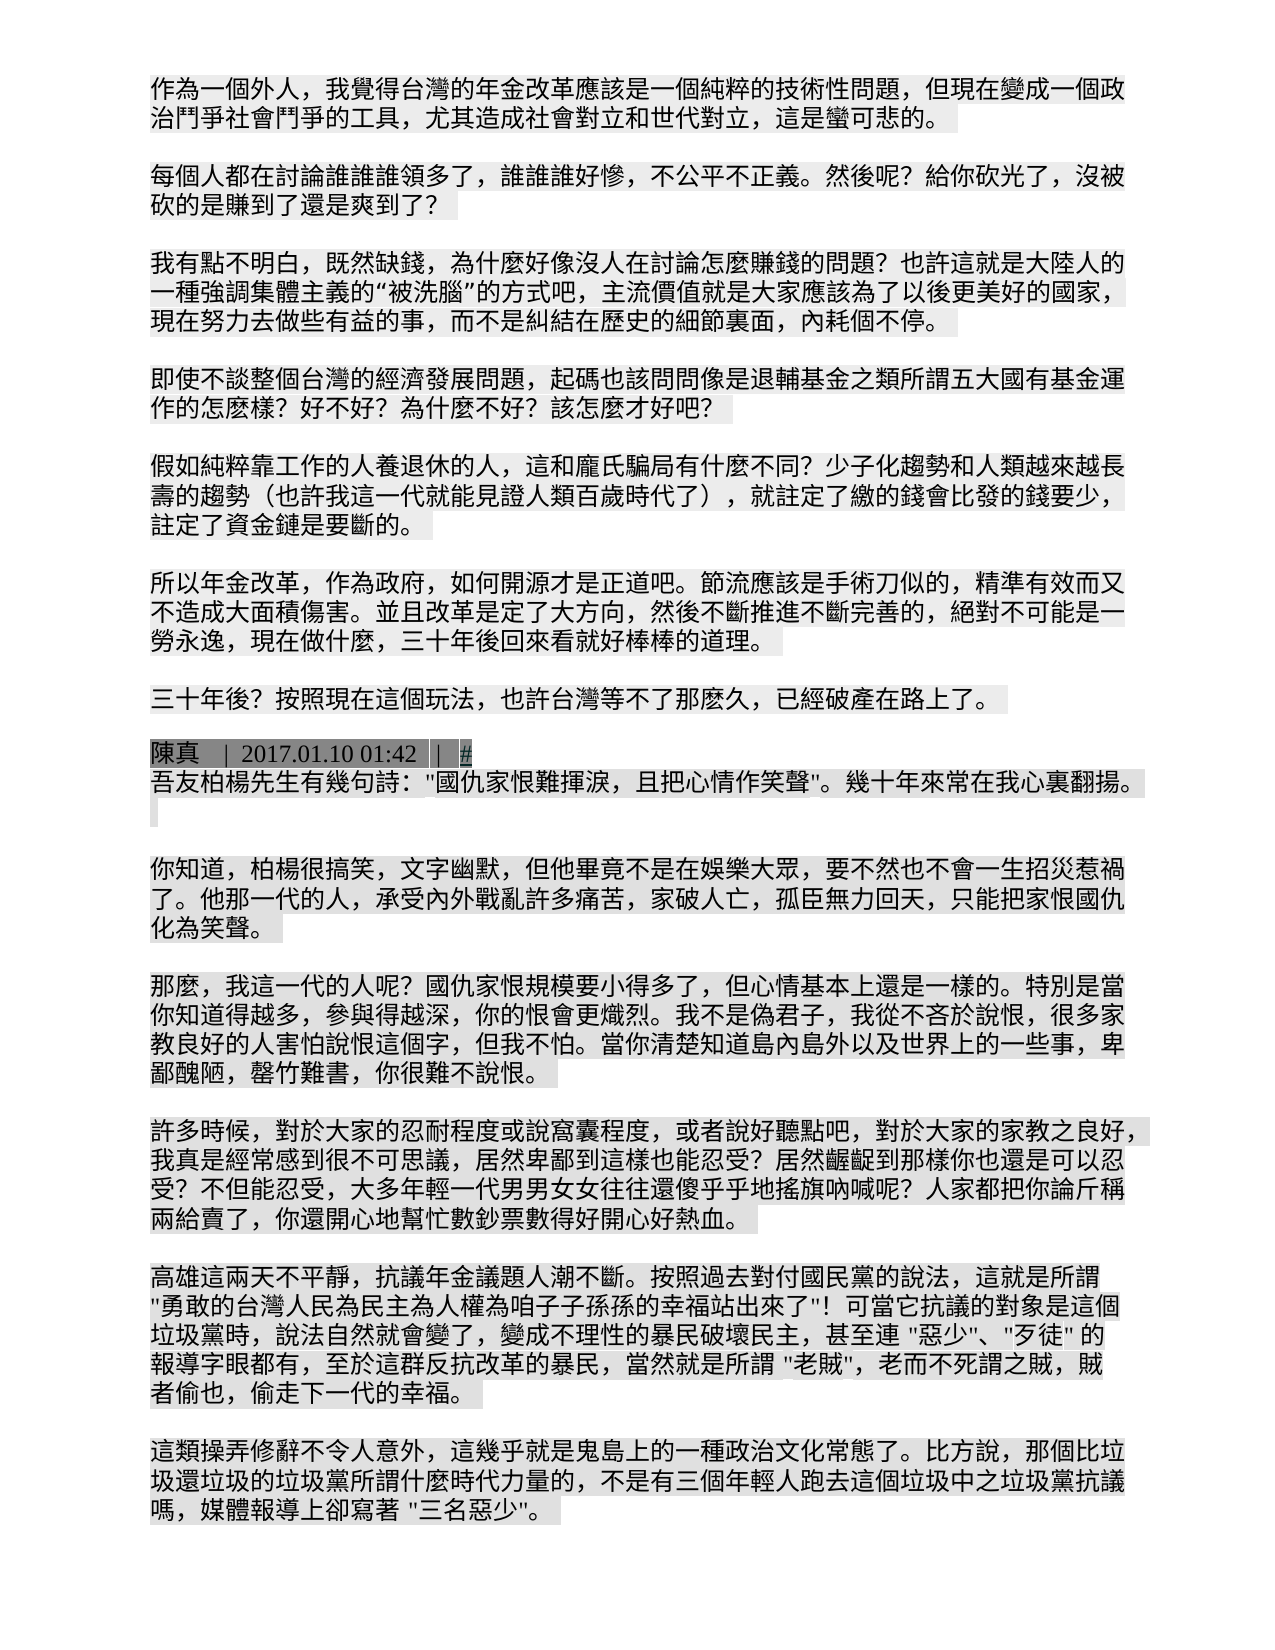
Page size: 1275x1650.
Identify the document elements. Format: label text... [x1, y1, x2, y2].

text 作為一個外人，我覺得台灣的年金改革應該是一個純粹的技術性問題，但現在變成一個政治鬥爭社會鬥爭的工具，尤其造成社會對立和世代對立，這是蠻可悲的。 每個人都在討論誰誰誰領多了，誰誰誰好慘，不公平不正義。然後呢？給你砍光了，沒被砍的是賺到了還是爽到了？ 我有點不明白，既然缺錢，為什麼好像沒人在討論怎麼賺錢的問題？也許這就是大陸人的一種強調集體主義的“被洗腦”的方式吧，主流價值就是大家應該為了以後更美好的國家，現在努力去做些有益的事，而不是糾結在歷史的細節裏面，內耗個不停。 即使不談整個台灣的經濟發展問題，起碼也該問問像是退輔基金之類所謂五大國有基金運作的怎麽樣？好不好？為什麼不好？該怎麼才好吧？ 假如純粹靠工作的人養退休的人，這和龐氏騙局有什麼不同？少子化趨勢和人類越來越長壽的趨勢（也許我這一代就能見證人類百歲時代了），就註定了繳的錢會比發的錢要少，註定了資金鏈是要斷的。 所以年金改革，作為政府，如何開源才是正道吧。節流應該是手術刀似的，精準有效而又不造成大面積傷害。並且改革是定了大方向，然後不斷推進不斷完善的，絕對不可能是一勞永逸，現在做什麼，三十年後回來看就好棒棒的道理。 三十年後？按照現在這個玩法，也許台灣等不了那麽久，已經破產在路上了。 [150, 75, 1125, 714]
text 陳真 | 2017.01.10 01:42 | # [150, 739, 1125, 768]
text 吾友柏楊先生有幾句詩："國仇家恨難揮淚，且把心情作笑聲"。幾十年來常在我心裏翻揚。 你知道，柏楊很搞笑，文字幽默，但他畢竟不是在娛樂大眾，要不然也不會一生招災惹禍了。他那一代的人，承受內外戰亂許多痛苦，家破人亡，孤臣無力回天，只能把家恨國仇化為笑聲。 那麼，我這一代的人呢？國仇家恨規模要小得多了，但心情基本上還是一樣的。特別是當你知道得越多，參與得越深，你的恨會更熾烈。我不是偽君子，我從不吝於說恨，很多家教良好的人害怕說恨這個字，但我不怕。當你清楚知道島內島外以及世界上的一些事，卑鄙醜陋，罄竹難書，你很難不說恨。 許多時候，對於大家的忍耐程度或說窩囊程度，或者說好聽點吧，對於大家的家教之良好，我真是經常感到很不可思議，居然卑鄙到這樣也能忍受？居然齷齪到那樣你也還是可以忍受？不但能忍受，大多年輕一代男男女女往往還傻乎乎地搖旗吶喊呢？人家都把你論斤稱兩給賣了，你還開心地幫忙數鈔票數得好開心好熱血。 高雄這兩天不平靜，抗議年金議題人潮不斷。按照過去對付國民黨的說法，這就是所謂 "勇敢的台灣人民為民主為人權為咱子子孫孫的幸福站出來了"！可當它抗議的對象是這個垃圾黨時，說法自然就會變了，變成不理性的暴民破壞民主，甚至連 "惡少"、"歹徒" 的報導字眼都有，至於這群反抗改革的暴民，當然就是所謂 "老賊"，老而不死謂之賊，賊者偷也，偷走下一代的幸福。 這類操弄修辭不令人意外，這幾乎就是鬼島上的一種政治文化常態了。比方說，那個比垃圾還垃圾的垃圾黨所謂什麼時代力量的，不是有三個年輕人跑去這個垃圾中之垃圾黨抗議嗎，媒體報導上卻寫著 "三名惡少"。 至於完完全全就是跟黑幫沒兩樣的東廠走狗組織，所謂 "不當黨產委員會"，不是有個民眾去潑糞嗎，媒體報導卻說，"歹徒當場落網"。 但是，向來由一堆大小垃圾黨所政治動員的、暴力與違法程度遠比這嚴重千百倍的，卻被描繪成人民抗暴可歌可泣的典範，然後主流媒體就會開始造神，透過極大量的鎂光聚焦與曝光抬舉，製造出一大堆社運明星、名嘴、名醫、名教授、名作家等等等，抬舉他們的一言一行一舉一動，就連他們晚上睡覺抱著什麼樣圖案的可愛枕頭，都是社會大眾被迫必須聆聽、知曉與膜拜的事項，好多小女生小護士簡直都要愛死他們了；然後，這些混蛋們就會一個個地成為擁有實質權力的各界 "領袖"，呼風喚雨，彷彿我們今天之所以還能有一口飯吃，全得感謝這些理想家的奉獻。 這類修辭操弄並不令人意外。這兩天讓我有點意外的是，面對這麼少數、並且相對平和的抗議群眾，很多幾乎都已年近花甲，溫吞有禮，而陳菊主政的高雄市政府竟然動用佈滿千百個極其危險的鋒利刀片的鐵絲網與鐵蒺藜(俗稱滾地龍)，徹底阻擋群眾的接近，還說這是為了捍衛民主理性溝通、保護建築物云云。 反對者說，這種刀片滾地龍是戒嚴時期才有的防暴裝置，乃是非常野蠻落後的一種象徵。但我跟各位說，打從戒嚴時期的第一場群眾抗爭開始，八零年代我參與過數百場激烈街頭抗爭，跨過無數的鐵絲網，踩遍無數的滾地龍，我從未見這樣一種佈滿鋒利刀片的鎮暴器材。也許曾經有，而我沒有特別注意，但在我幾百次的街頭抗爭印象中，確實不記得見過這樣一種強烈視群眾為敵的防暴裝置。 這個垃圾黨不是整天歌頌群眾抗爭嗎？居然連這樣一種東西也搬出來。我知道這是陳菊的意思。陳菊在過去黑暗歲月中飽受國民黨身心凌虐，過去長久以來於我私人有恩有情，待我不薄，因此我實在很不想公開罵她，畢竟她始終都不是一個壞人；只是我實在很不明白，權力真的有那麼迷人嗎？果真能使人變了個模樣？ 難道她不知道，很多珍貴的東西是不應該賣的？難道她不知道她這十幾年來這樣那樣的一些不當作為與敗德(例如故意抹黑栽贓乾乾淨淨正正直直的黃俊英，藉以讓自己當選高雄市長)，表面上好像是一種勝利與得逞，事實上卻只是在糟踏自己，使自己曾經有過的美好失去光彩，失去意義，失去人們應有的尊敬。 最近換了工作，有個護士突然說覺得我很幽默，我一頭霧水，我才剛來兩天，總共才講了幾句話，我幽了什麼默？不過我沒多問就是，只回答了一句，"不會啊，我相當沉重的"。 說到幽默，得看你怎麼定義。若是搞笑，這我完全不行。每次說起笑話只有我自己會笑，旁人無感。但若是幽默指的是吾友許成章老先生所說："幽默是樂觀主義的皮，包厭世觀的愛"，那我或許有那麼一點。套句沈從文的話，"當一個人心裏頭被幾百個可悲的故事咬住時，天曉得他得用一種什麼樣的心情來過活"。於是，我老想起柏楊那幾句詩，幾十年在我心裏頭蕩漾不知道多少回。1997年我出國前夕，收到柏楊一張卡片和一封信，卡片祝順風，信裏則說個人滄桑與眾人比起來，不算一回事。 維根斯坦說，"幽默不是講笑話，幽默是一種生活態度。" 事實上，我們要不是這麼 "幽默地" 活著，恐怕也活不到今天，老早被悲傷的滾滾洪流所淹沒。Martin Heidegger 和 S. Kierkeggard (齊克果)都教人要 "詩意般地活著"，估計也是這個意思，你沒法直視血肉現實，太不堪了，你只能想辦法讓自己活在某個現實倒影中，跟現實之間畫出個美麗的距離來，要不然怎麼活呢？ 剛才在查羅馬尼亞導演克里斯汀穆基的新片"graduation" (畢業風暴)的上映日期，無意中看到另外一部片 "不過就是世界末日"(我還沒看)，片中據說出現這樣一首歌，歌名叫Home is where it hurts (家是傷心地)，我特別有感覺，很感動，也許是因為沒有家或有家歸不得的人就特別想家，也許它說出了很多我想說但說不出來的一個恨字(底下括號中之中文非我所翻)： My home has no door 我家沒有門 My home has no roof沒有屋頂 My home has no windows 沒有窗子 It ain't water proof 而且不防水 My home has no handles 我家沒有把手 My home has no keys 沒有鑰匙 If you're here to rob me 如果你要行搶 There's nothing to steal 其實別無一物 A la maison 屋子裡 Dans ma maison 在我的屋子裡 C'est la que j'ai peur 我的憂心所在 Home is not a harbour 家不是港口 Home home home 家啊家 Is where it hurts 家是傷心地 My home has no heart 我家沒有心 My home has no veins 沒有血管 If you try to break in 一旦你硬闖入 It bleeds with no stains 就會鮮血直流 My brain has no corridors 我的腦袋沒有圍籬 My walls have no skin 我的牆也沒有皮膚 [150, 768, 1125, 1554]
